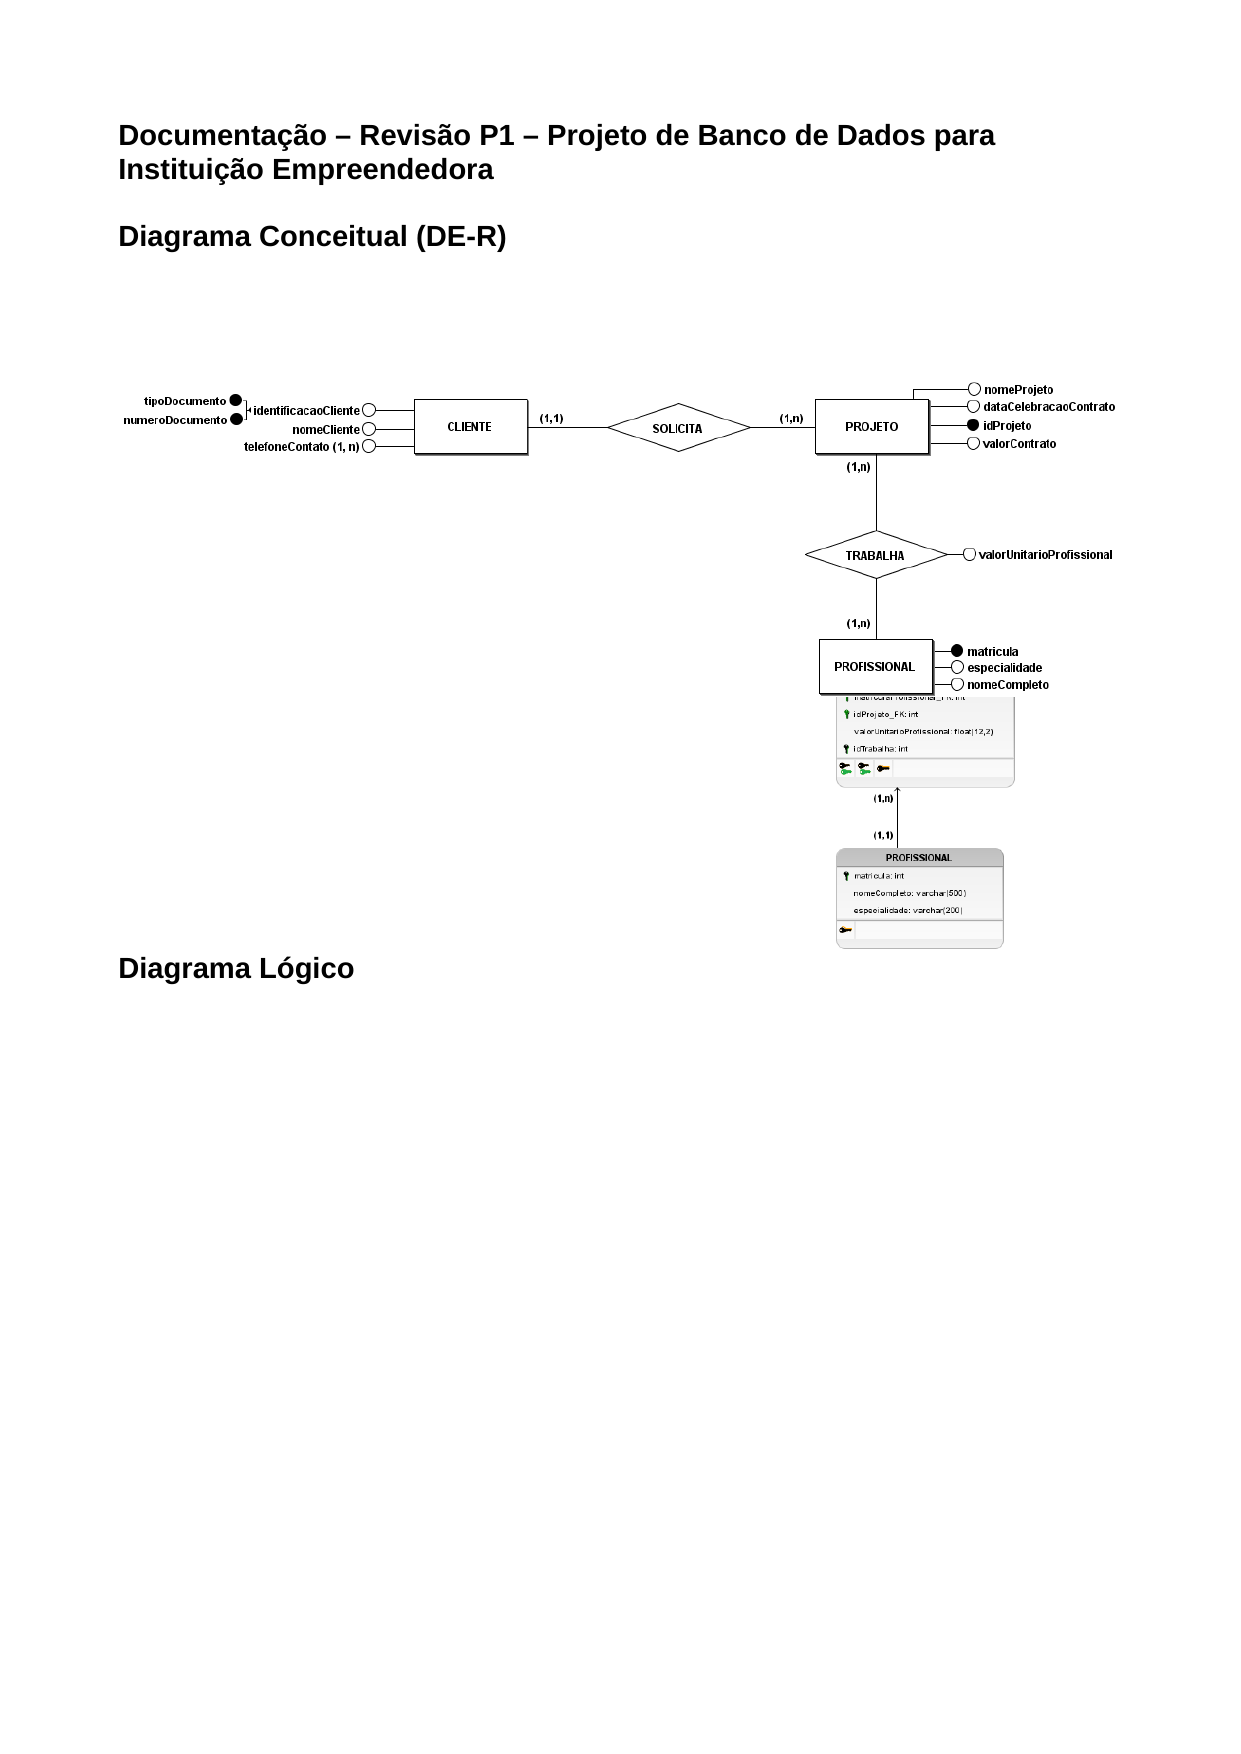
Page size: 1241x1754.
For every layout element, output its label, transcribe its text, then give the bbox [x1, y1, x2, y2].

subtitle Diagrama Conceitual (DE-R) [118, 218, 1122, 252]
subtitle Diagrama Lógico [118, 697, 1122, 984]
subtitle Documentação – Revisão P1 – Projeto de Banco de Dados para Instituição Empreendedora [118, 118, 1122, 185]
